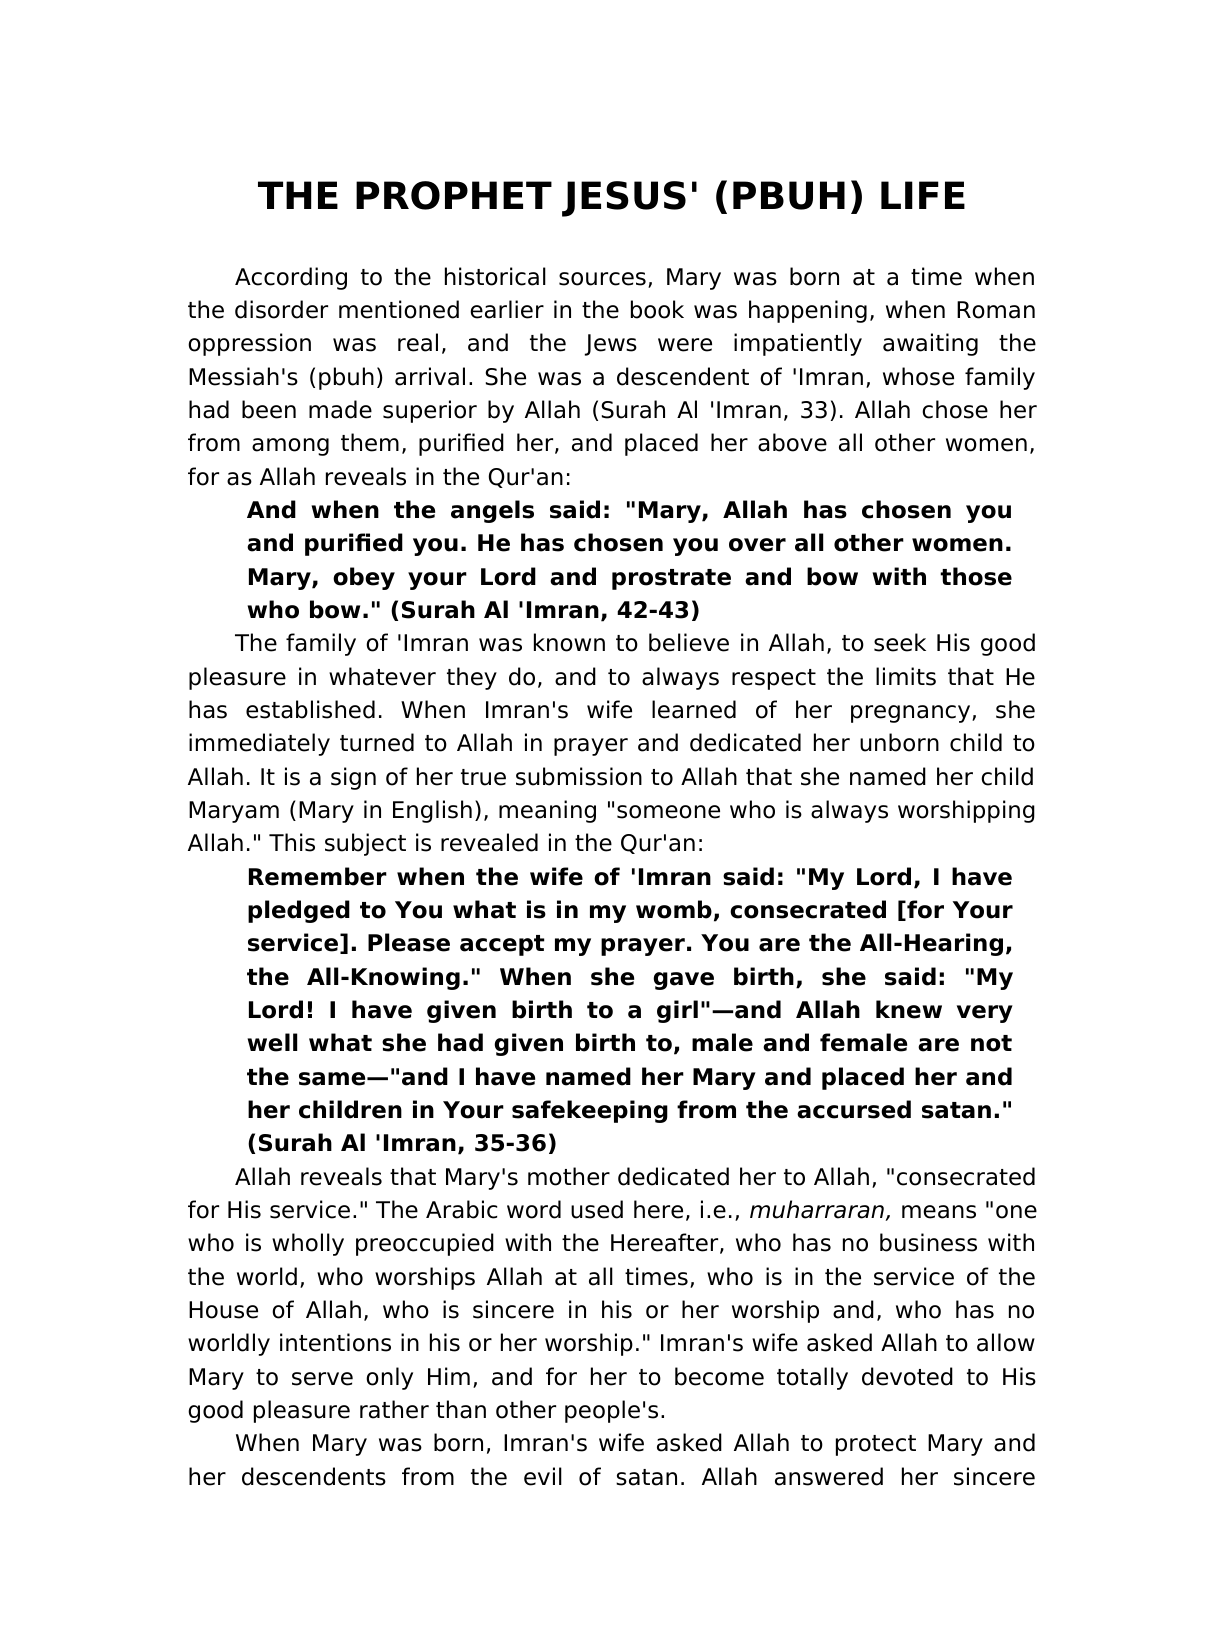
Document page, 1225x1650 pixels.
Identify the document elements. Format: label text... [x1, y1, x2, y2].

subtitle THE PROPHET JESUS' (PBUH) LIFE [187, 175, 1037, 219]
text Remember when the wife of 'Imran said: "My Lord, I have pledged to You what is in my womb, consecrated [for Your service]. Please accept my prayer. You are the All-Hearing, the All-Knowing." When she gave birth, she said: "My Lord! I have given birth to a girl"—and Allah knew very well what she had given birth to, male and female are not the same—"and I have named her Mary and placed her and her children in Your safekeeping from the accursed satan." (Surah Al 'Imran, 35-36) [247, 858, 1014, 1158]
text The family of 'Imran was known to believe in Allah, to seek His good pleasure in whatever they do, and to always respect the limits that He has established. When Imran's wife learned of her pregnancy, she immediately turned to Allah in prayer and dedicated her unborn child to Allah. It is a sign of her true submission to Allah that she named her child Maryam (Mary in English), meaning "someone who is always worshipping Allah." This subject is revealed in the Qur'an: [187, 625, 1037, 858]
text Allah reveals that Mary's mother dedicated her to Allah, "consecrated for His service." The Arabic word used here, i.e., muharraran, means "one who is wholly preoccupied with the Hereafter, who has no business with the world, who worships Allah at all times, who is in the service of the House of Allah, who is sincere in his or her worship and, who has no worldly intentions in his or her worship." Imran's wife asked Allah to allow Mary to serve only Him, and for her to become totally devoted to His good pleasure rather than other people's. [187, 1158, 1037, 1425]
text According to the historical sources, Mary was born at a time when the disorder mentioned earlier in the book was happening, when Roman oppression was real, and the Jews were impatiently awaiting the Messiah's (pbuh) arrival. She was a descendent of 'Imran, whose family had been made superior by Allah (Surah Al 'Imran, 33). Allah chose her from among them, purified her, and placed her above all other women, for as Allah reveals in the Qur'an: [187, 258, 1037, 492]
text And when the angels said: "Mary, Allah has chosen you and purified you. He has chosen you over all other women. Mary, obey your Lord and prostrate and bow with those who bow." (Surah Al 'Imran, 42-43) [247, 492, 1014, 625]
text When Mary was born, Imran's wife asked Allah to protect Mary and her descendents from the evil of satan. Allah answered her sincere [187, 1425, 1037, 1492]
